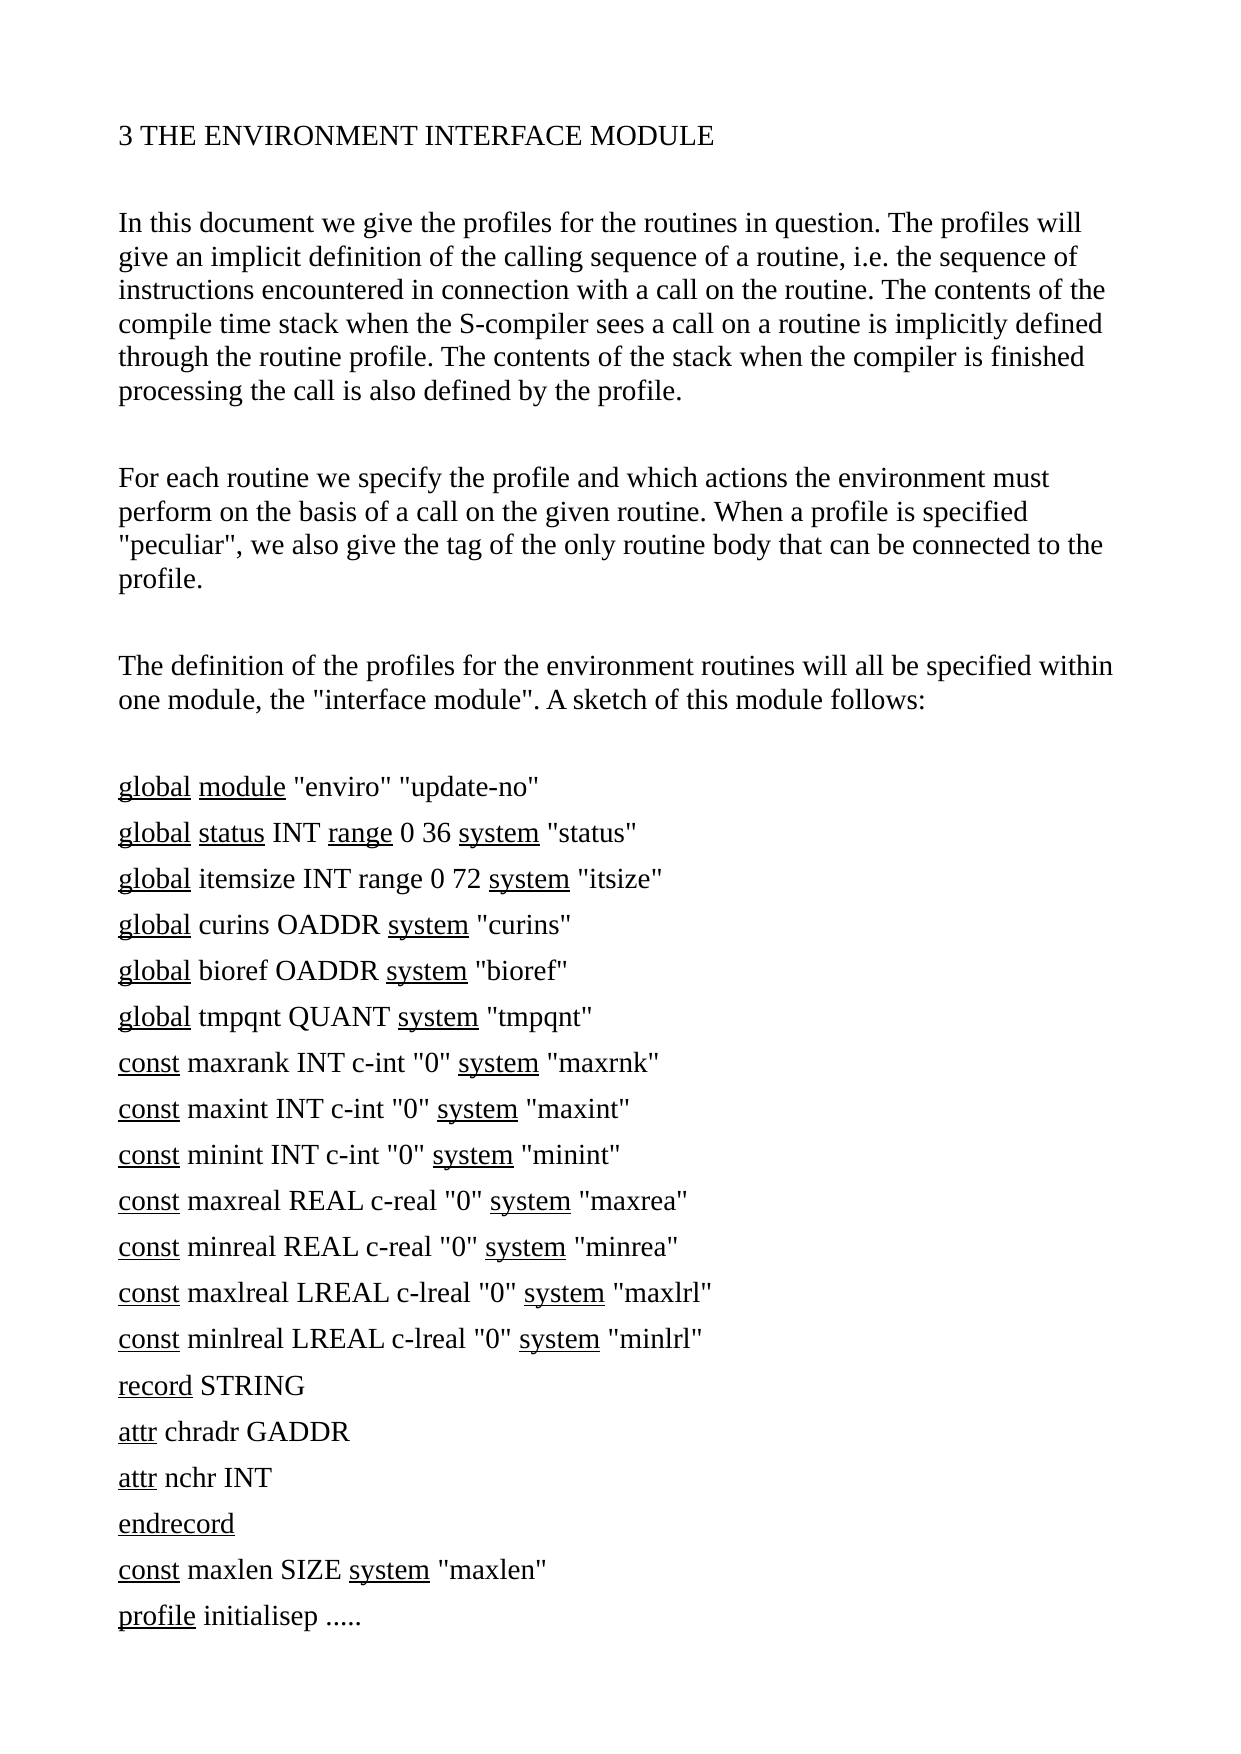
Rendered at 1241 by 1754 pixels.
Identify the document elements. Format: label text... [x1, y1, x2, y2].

text attr nchr INT [118, 1460, 1122, 1493]
text In this document we give the profiles for the routines in question. The profiles will give an implicit definition of the calling sequence of a routine, i.e. the sequence of instructions encountered in connection with a call on the routine. The contents of the compile time stack when the S-compiler sees a call on a routine is implicitly defined through the routine profile. The contents of the stack when the compiler is finished processing the call is also defined by the profile. [118, 205, 1122, 407]
text endrecord [118, 1506, 1122, 1539]
text const maxrank INT c-int "0" system "maxrnk" [118, 1045, 1122, 1079]
text The definition of the profiles for the environment routines will all be specified within one module, the "interface module". A sketch of this module follows: [118, 648, 1122, 715]
text 3 THE ENVIRONMENT INTERFACE MODULE [118, 118, 1122, 152]
text For each routine we specify the profile and which actions the environment must perform on the basis of a call on the given routine. When a profile is specified "peculiar", we also give the tag of the only routine body that can be connected to the profile. [118, 460, 1122, 594]
text profile initialisep ..... [118, 1598, 1122, 1631]
text const maxint INT c-int "0" system "maxint" [118, 1091, 1122, 1125]
text global bioref OADDR system "bioref" [118, 953, 1122, 987]
text const minint INT c-int "0" system "minint" [118, 1137, 1122, 1171]
text record STRING [118, 1368, 1122, 1401]
text attr chradr GADDR [118, 1414, 1122, 1447]
text const maxlreal LREAL c-lreal "0" system "maxlrl" [118, 1276, 1122, 1309]
text const minreal REAL c-real "0" system "minrea" [118, 1229, 1122, 1263]
text global itemsize INT range 0 72 system "itsize" [118, 861, 1122, 895]
text const maxreal REAL c-real "0" system "maxrea" [118, 1183, 1122, 1217]
text global tmpqnt QUANT system "tmpqnt" [118, 999, 1122, 1033]
text global module "enviro" "update-no" [118, 769, 1122, 803]
text const maxlen SIZE system "maxlen" [118, 1552, 1122, 1585]
text const minlreal LREAL c-lreal "0" system "minlrl" [118, 1322, 1122, 1355]
text global curins OADDR system "curins" [118, 907, 1122, 941]
text global status INT range 0 36 system "status" [118, 815, 1122, 849]
